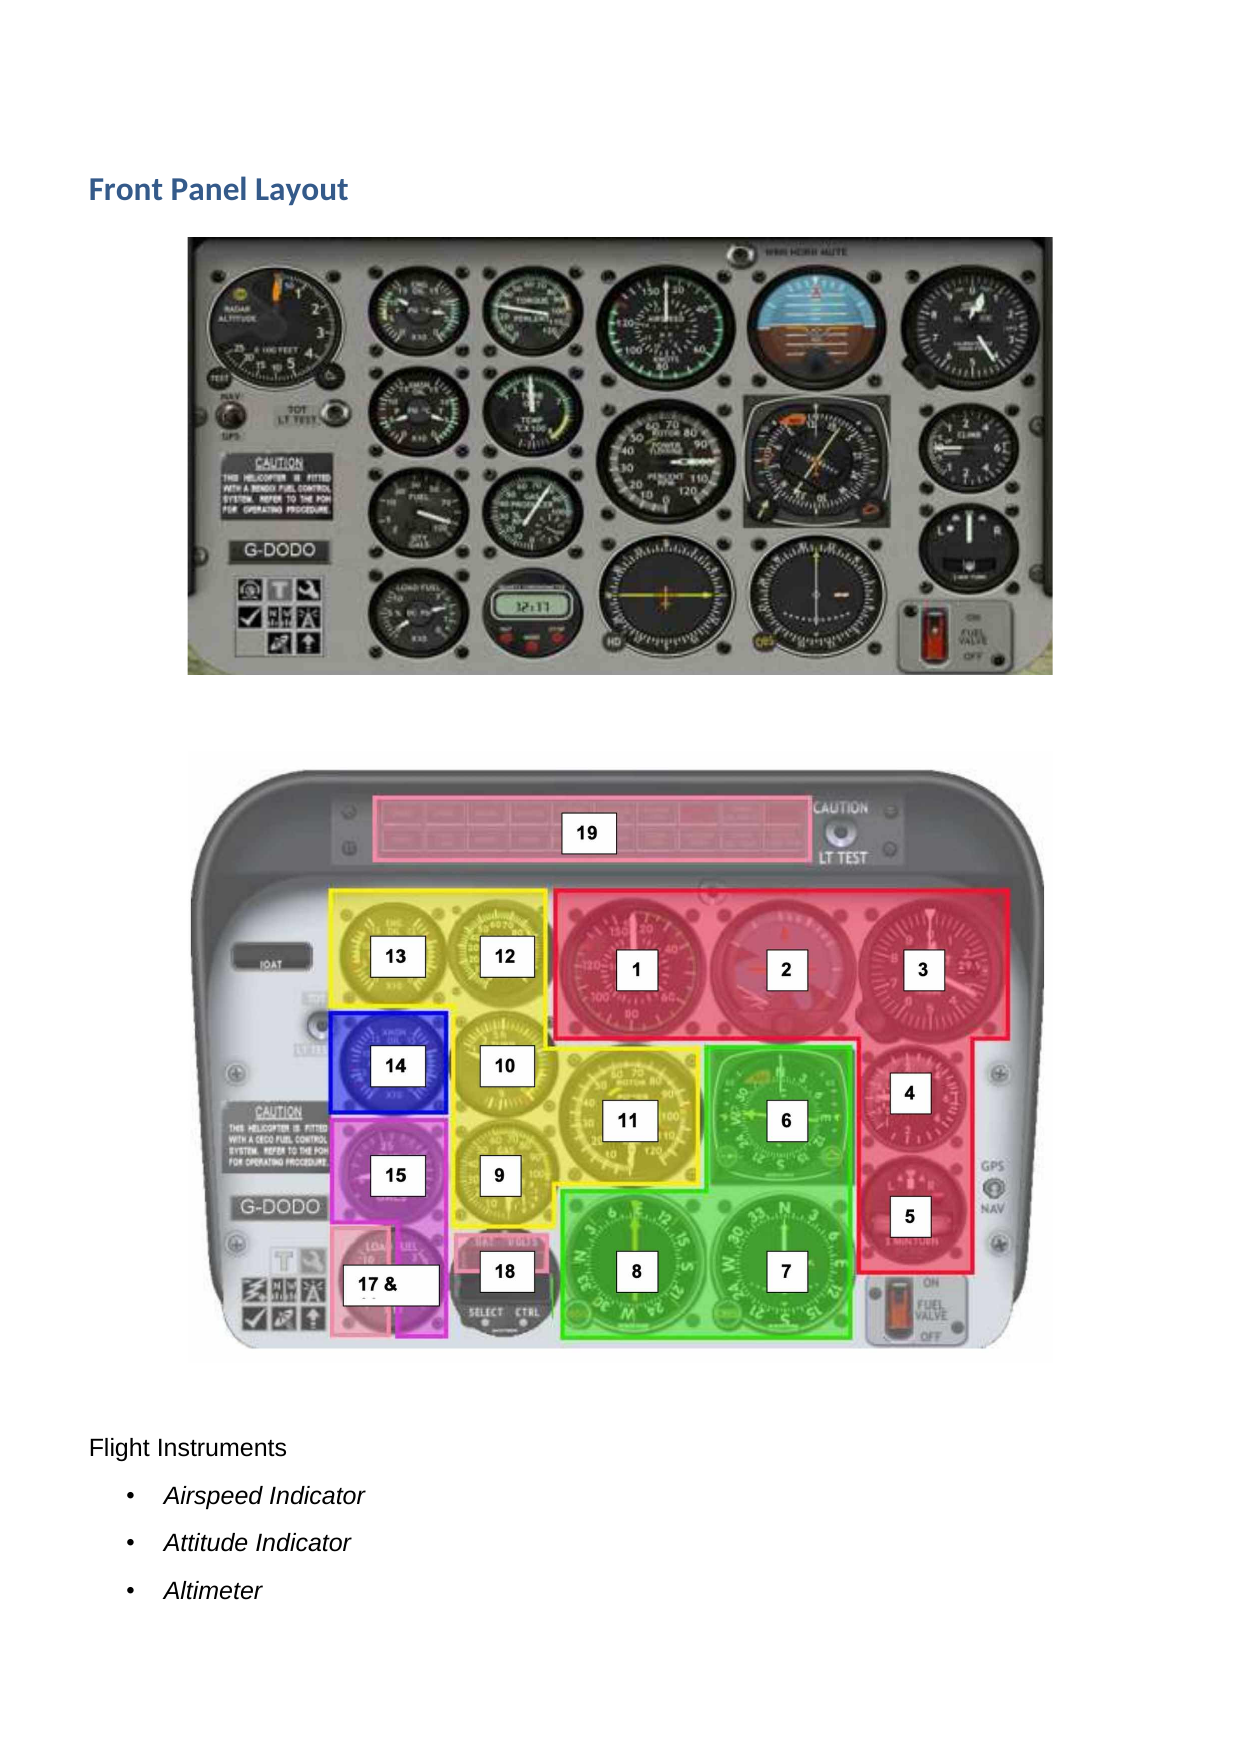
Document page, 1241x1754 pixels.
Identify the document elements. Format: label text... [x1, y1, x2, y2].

picture [187, 237, 1053, 675]
list Attitude Indicator [126, 1528, 1152, 1557]
list Airspeed Indicator [126, 1481, 1152, 1509]
list Altimeter [126, 1576, 1152, 1605]
text Flight Instruments [88, 1433, 1152, 1462]
subtitle Front Panel Layout [88, 168, 1152, 209]
picture [187, 751, 1053, 1363]
